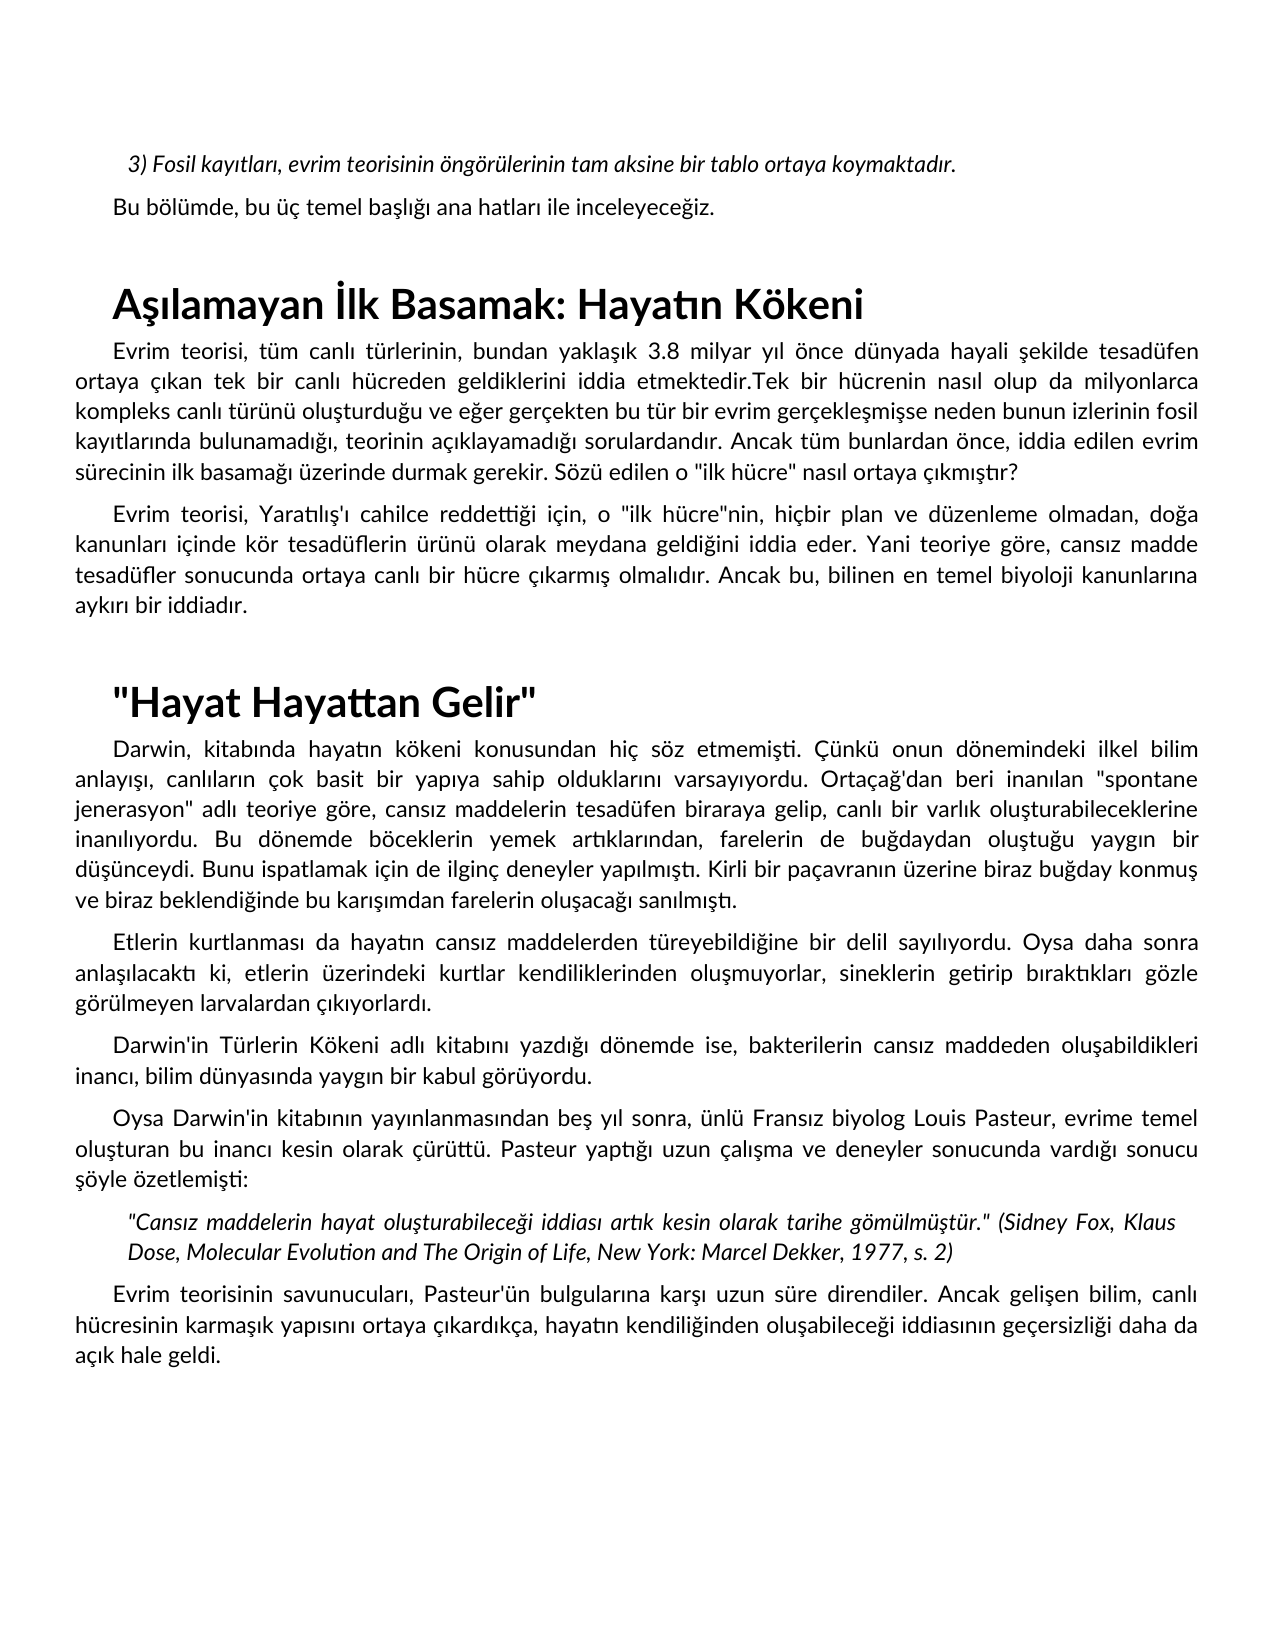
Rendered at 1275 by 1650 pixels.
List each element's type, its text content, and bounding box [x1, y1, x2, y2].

text Oysa Darwin'in kitabının yayınlanmasından beş yıl sonra, ünlü Fransız biyolog Louis Pasteur, evrime temel oluşturan bu inancı kesin olarak çürüttü. Pasteur yaptığı uzun çalışma ve deneyler sonucunda vardığı sonucu şöyle özetlemişti: [75, 1104, 1200, 1192]
text Evrim teorisi, Yaratılış'ı cahilce reddettiği için, o "ilk hücre"nin, hiçbir plan ve düzenleme olmadan, doğa kanunları içinde kör tesadüflerin ürünü olarak meydana geldiğini iddia eder. Yani teoriye göre, cansız madde tesadüfler sonucunda ortaya canlı bir hücre çıkarmış olmalıdır. Ancak bu, bilinen en temel biyoloji kanunlarına aykırı bir iddiadır. [75, 500, 1200, 618]
text 3) Fosil kayıtları, evrim teorisinin öngörülerinin tam aksine bir tablo ortaya koymaktadır. [127, 150, 1177, 177]
text Evrim teorisinin savunucuları, Pasteur'ün bulgularına karşı uzun süre direndiler. Ancak gelişen bilim, canlı hücresinin karmaşık yapısını ortaya çıkardıkça, hayatın kendiliğinden oluşabileceği iddiasının geçersizliği daha da açık hale geldi. [75, 1280, 1200, 1368]
subtitle "Hayat Hayattan Gelir" [112, 676, 1200, 726]
text Etlerin kurtlanması da hayatın cansız maddelerden türeyebildiğine bir delil sayılıyordu. Oysa daha sonra anlaşılacaktı ki, etlerin üzerindeki kurtlar kendiliklerinden oluşmuyorlar, sineklerin getirip bıraktıkları gözle görülmeyen larvalardan çıkıyorlardı. [75, 928, 1200, 1016]
text Evrim teorisi, tüm canlı türlerinin, bundan yaklaşık 3.8 milyar yıl önce dünyada hayali şekilde tesadüfen ortaya çıkan tek bir canlı hücreden geldiklerini iddia etmektedir.Tek bir hücrenin nasıl olup da milyonlarca kompleks canlı türünü oluşturduğu ve eğer gerçekten bu tür bir evrim gerçekleşmişse neden bunun izlerinin fosil kayıtlarında bulunamadığı, teorinin açıklayamadığı sorulardandır. Ancak tüm bunlardan önce, iddia edilen evrim sürecinin ilk basamağı üzerinde durmak gerekir. Sözü edilen o "ilk hücre" nasıl ortaya çıkmıştır? [75, 336, 1200, 485]
text Bu bölümde, bu üç temel başlığı ana hatları ile inceleyeceğiz. [75, 193, 1200, 220]
text "Cansız maddelerin hayat oluşturabileceği iddiası artık kesin olarak tarihe gömülmüştür." (Sidney Fox, Klaus Dose, Molecular Evolution and The Origin of Life, New York: Marcel Dekker, 1977, s. 2) [127, 1207, 1177, 1265]
subtitle Aşılamayan İlk Basamak: Hayatın Kökeni [112, 278, 1200, 328]
text Darwin, kitabında hayatın kökeni konusundan hiç söz etmemişti. Çünkü onun dönemindeki ilkel bilim anlayışı, canlıların çok basit bir yapıya sahip olduklarını varsayıyordu. Ortaçağ'dan beri inanılan "spontane jenerasyon" adlı teoriye göre, cansız maddelerin tesadüfen biraraya gelip, canlı bir varlık oluşturabileceklerine inanılıyordu. Bu dönemde böceklerin yemek artıklarından, farelerin de buğdaydan oluştuğu yaygın bir düşünceydi. Bunu ispatlamak için de ilginç deneyler yapılmıştı. Kirli bir paçavranın üzerine biraz buğday konmuş ve biraz beklendiğinde bu karışımdan farelerin oluşacağı sanılmıştı. [75, 734, 1200, 913]
text Darwin'in Türlerin Kökeni adlı kitabını yazdığı dönemde ise, bakterilerin cansız maddeden oluşabildikleri inancı, bilim dünyasında yaygın bir kabul görüyordu. [75, 1031, 1200, 1089]
